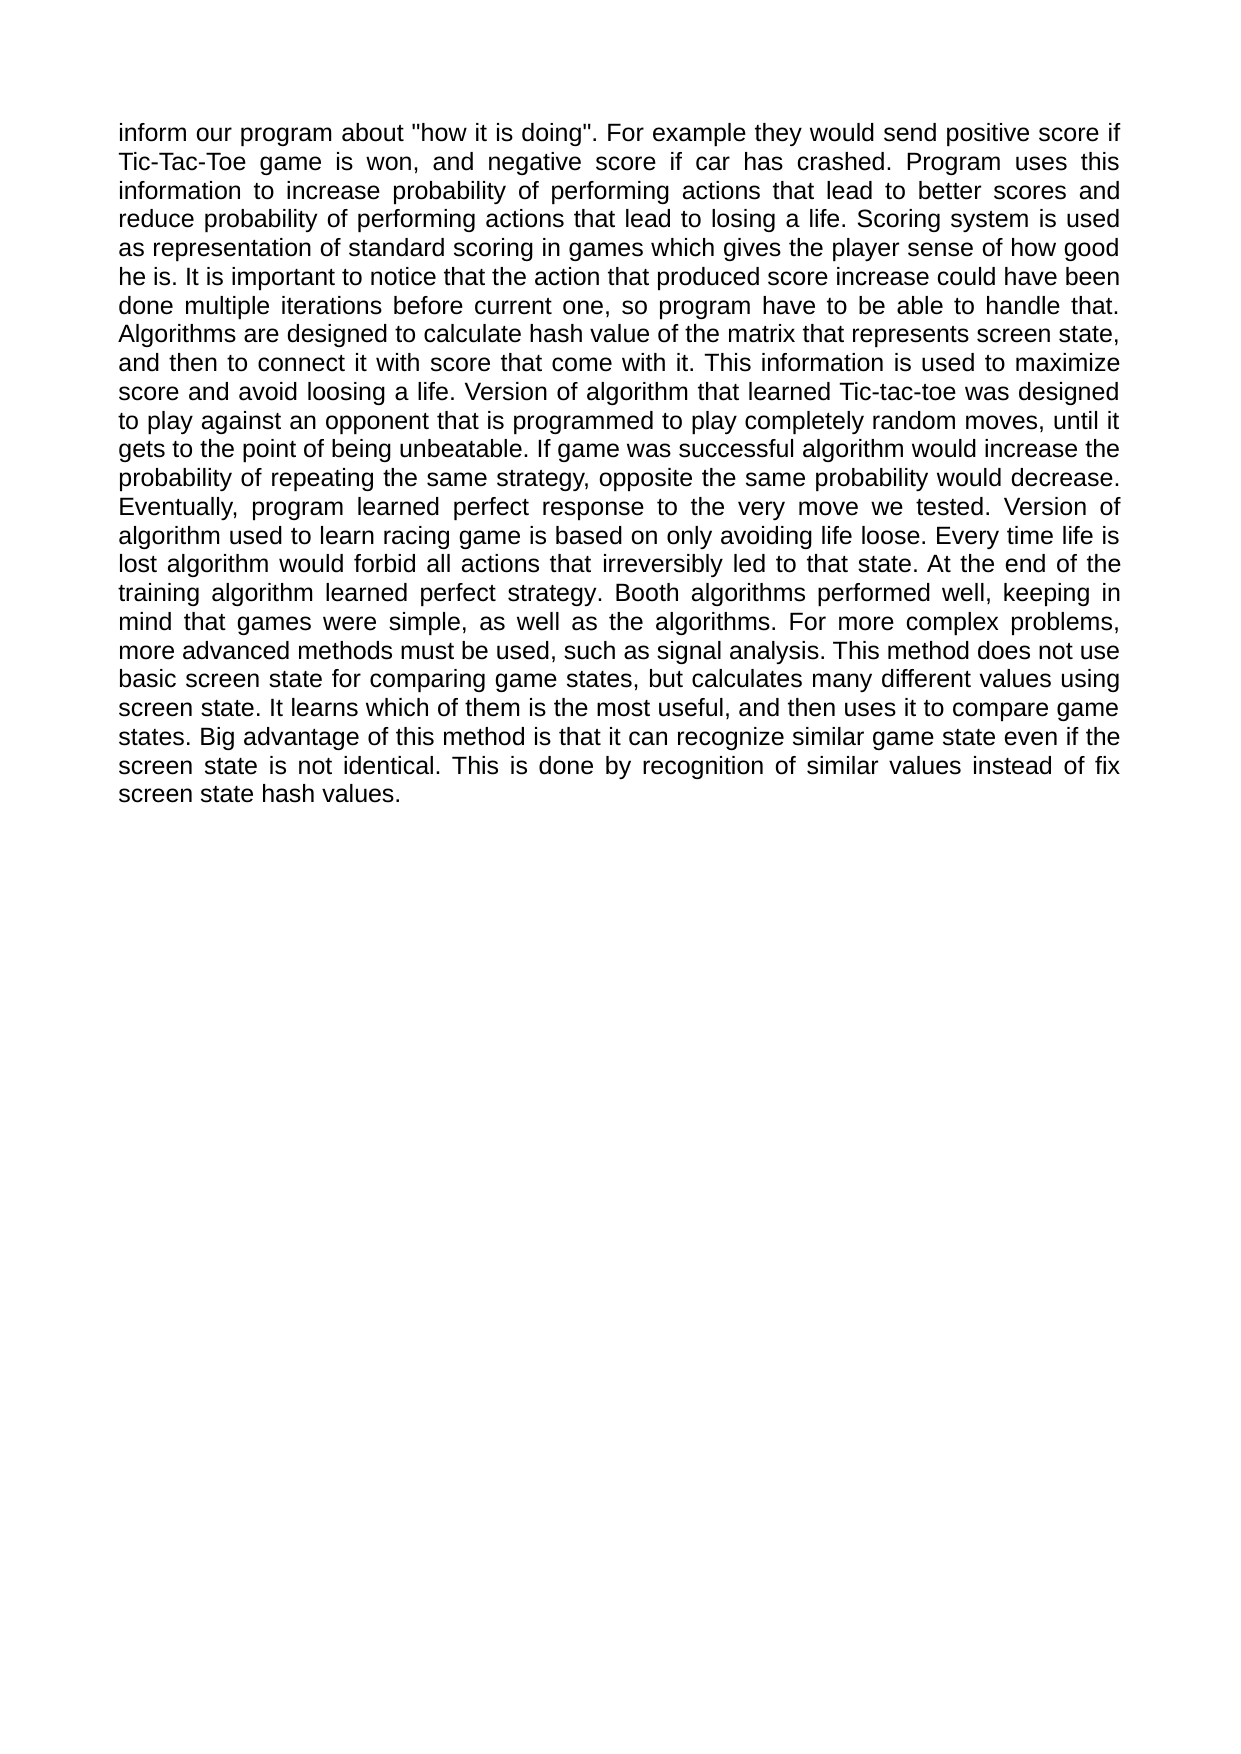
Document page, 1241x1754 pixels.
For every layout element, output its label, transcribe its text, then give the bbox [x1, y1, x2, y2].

text inform our program about "how it is doing". For example they would send positive score if Tic-Tac-Toe game is won, and negative score if car has crashed. Program uses this information to increase probability of performing actions that lead to better scores and reduce probability of performing actions that lead to losing a life. Scoring system is used as representation of standard scoring in games which gives the player sense of how good he is. It is important to notice that the action that produced score increase could have been done multiple iterations before current one, so program have to be able to handle that. Algorithms are designed to calculate hash value of the matrix that represents screen state, and then to connect it with score that come with it. This information is used to maximize score and avoid loosing a life. Version of algorithm that learned Tic-tac-toe was designed to play against an opponent that is programmed to play completely random moves, until it gets to the point of being unbeatable. If game was successful algorithm would increase the probability of repeating the same strategy, opposite the same probability would decrease. Eventually, program learned perfect response to the very move we tested. Version of algorithm used to learn racing game is based on only avoiding life loose. Every time life is lost algorithm would forbid all actions that irreversibly led to that state. At the end of the training algorithm learned perfect strategy. Booth algorithms performed well, keeping in mind that games were simple, as well as the algorithms. For more complex problems, more advanced methods must be used, such as signal analysis. This method does not use basic screen state for comparing game states, but calculates many different values using screen state. It learns which of them is the most useful, and then uses it to compare game states. Big advantage of this method is that it can recognize similar game state even if the screen state is not identical. This is done by recognition of similar values instead of fix screen state hash values. [118, 118, 1122, 808]
